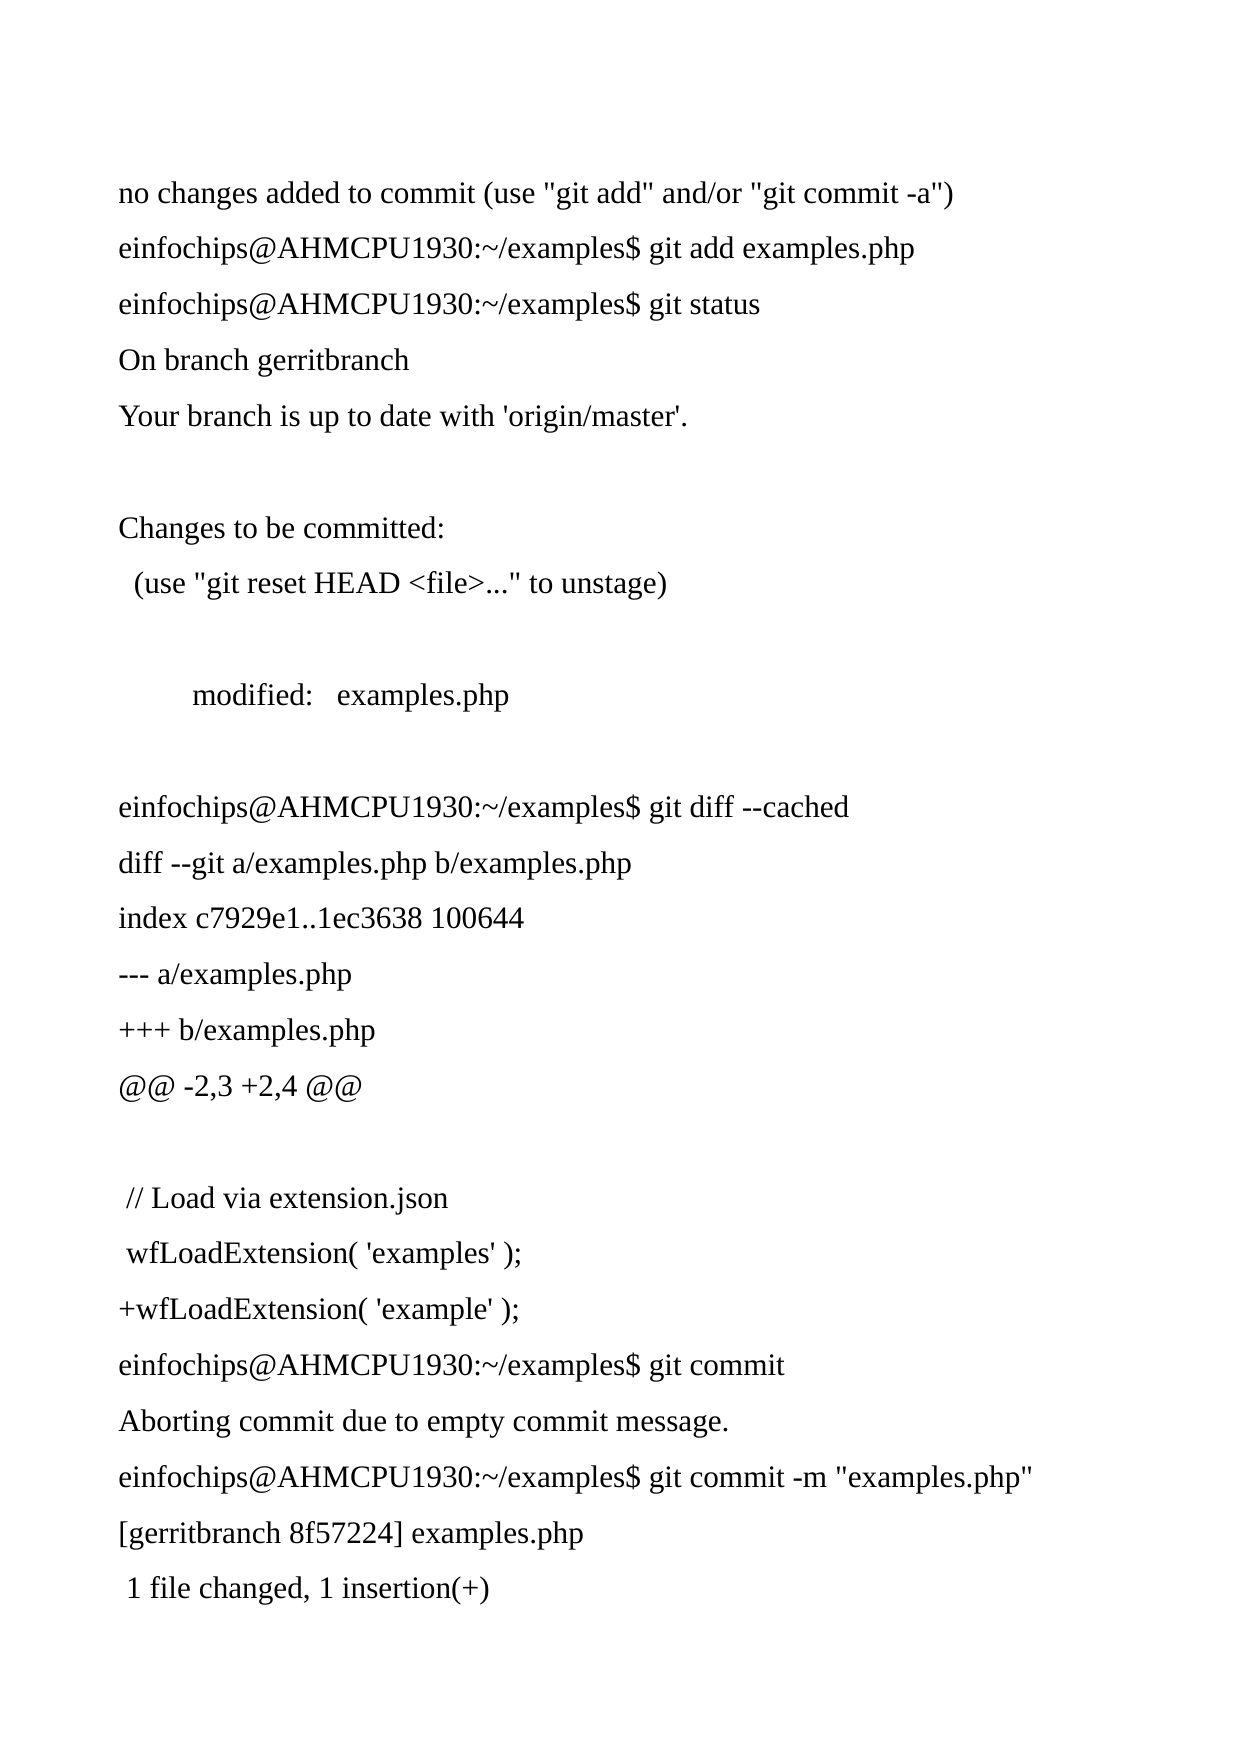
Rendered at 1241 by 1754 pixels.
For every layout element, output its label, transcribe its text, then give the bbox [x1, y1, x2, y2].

text einfochips@AHMCPU1930:~/examples$ git diff --cached [118, 788, 1122, 824]
text @@ -2,3 +2,4 @@ [118, 1067, 1122, 1103]
text diff --git a/examples.php b/examples.php [118, 844, 1122, 880]
text On branch gerritbranch [118, 341, 1122, 377]
text Your branch is up to date with 'origin/master'. [118, 397, 1122, 433]
text 1 file changed, 1 insertion(+) [118, 1570, 1122, 1606]
text index c7929e1..1ec3638 100644 [118, 900, 1122, 936]
text Aborting commit due to empty commit message. [118, 1402, 1122, 1438]
text einfochips@AHMCPU1930:~/examples$ git commit -m "examples.php" [118, 1458, 1122, 1494]
text no changes added to commit (use "git add" and/or "git commit -a") [118, 174, 1122, 210]
text einfochips@AHMCPU1930:~/examples$ git add examples.php [118, 230, 1122, 266]
text +++ b/examples.php [118, 1011, 1122, 1047]
text --- a/examples.php [118, 956, 1122, 992]
text einfochips@AHMCPU1930:~/examples$ git status [118, 286, 1122, 322]
text einfochips@AHMCPU1930:~/examples$ git commit [118, 1346, 1122, 1382]
text +wfLoadExtension( 'example' ); [118, 1291, 1122, 1327]
text Changes to be committed: [118, 509, 1122, 545]
text modified: examples.php [118, 676, 1122, 712]
text // Load via extension.json [118, 1179, 1122, 1215]
text wfLoadExtension( 'examples' ); [118, 1235, 1122, 1271]
text [gerritbranch 8f57224] examples.php [118, 1514, 1122, 1550]
text (use "git reset HEAD <file>..." to unstage) [118, 565, 1122, 601]
